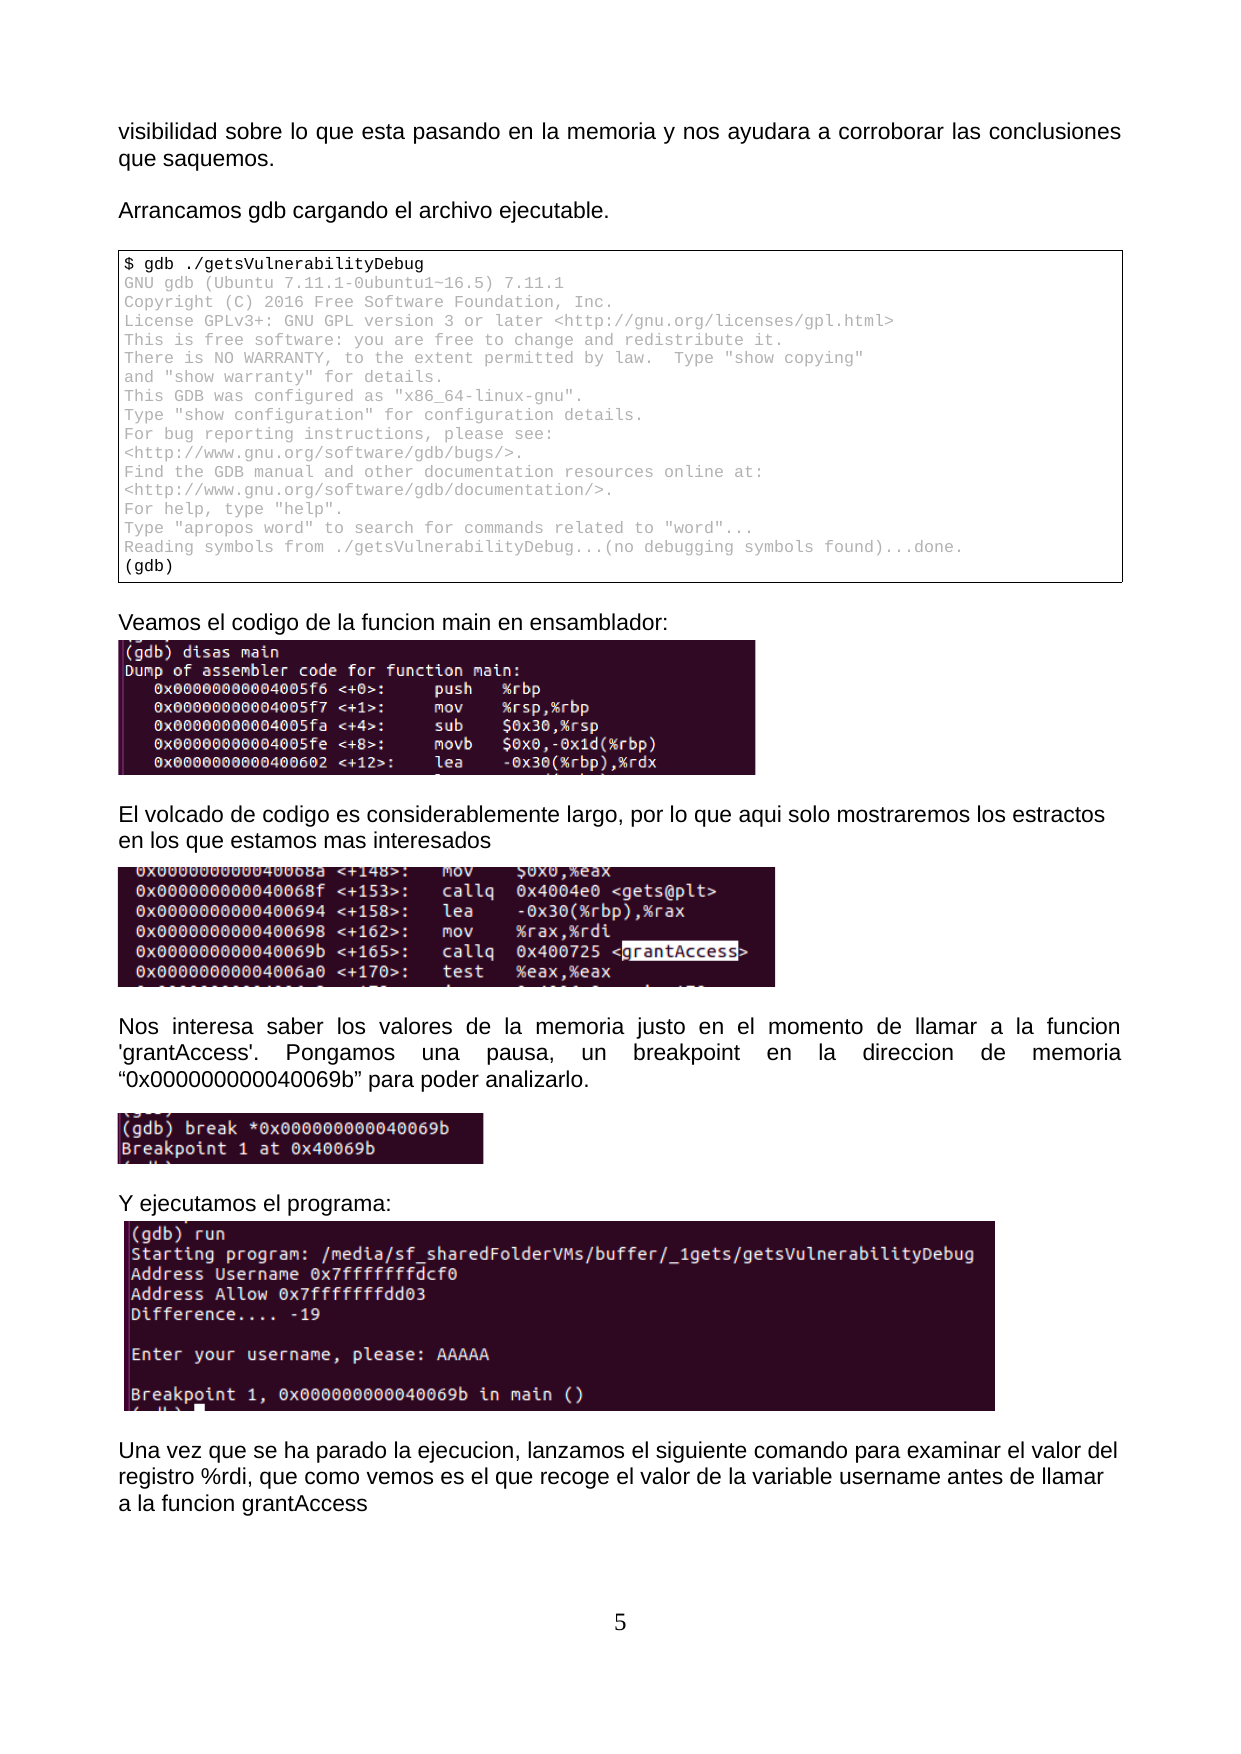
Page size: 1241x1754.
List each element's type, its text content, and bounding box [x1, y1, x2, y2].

picture [117, 867, 776, 987]
table_header $ gdb ./getsVulnerabilityDebug GNU gdb (Ubuntu 7.11.1-0ubuntu1~16.5) 7.11.1 Copyright (C) 2016 Free Software Foundation, Inc. License GPLv3+: GNU GPL version 3 or later <http://gnu.org/licenses/gpl.html> This is free software: you are free to change and redistribute it. There is NO WARRANTY, to the extent permitted by law. Type "show copying" and "show warranty" for details. This GDB was configured as "x86_64-linux-gnu". Type "show configuration" for configuration details. For bug reporting instructions, please see: <http://www.gnu.org/software/gdb/bugs/>. Find the GDB manual and other documentation resources online at: <http://www.gnu.org/software/gdb/documentation/>. For help, type "help". Type "apropos word" to search for commands related to "word"... Reading symbols from ./getsVulnerabilityDebug...(no debugging symbols found)...done. (gdb) [119, 251, 1122, 582]
picture [117, 1113, 484, 1164]
text visibilidad sobre lo que esta pasando en la memoria y nos ayudara a corroborar las conclusiones que saquemos. [118, 118, 1122, 171]
text El volcado de codigo es considerablemente largo, por lo que aqui solo mostraremos los estractos en los que estamos mas interesados [118, 801, 1122, 853]
text Y ejecutamos el programa: [118, 1190, 1122, 1217]
picture [124, 1221, 995, 1411]
text Arrancamos gdb cargando el archivo ejecutable. [118, 197, 1122, 223]
text Veamos el codigo de la funcion main en ensamblador: [118, 608, 1122, 635]
text Una vez que se ha parado la ejecucion, lanzamos el siguiente comando para examinar el valor del registro %rdi, que como vemos es el que recoge el valor de la variable username antes de llamar a la funcion grantAccess [118, 1437, 1122, 1516]
text Nos interesa saber los valores de la memoria justo en el momento de llamar a la funcion 'grantAccess'. Pongamos una pausa, un breakpoint en la direccion de memoria “0x000000000040069b” para poder analizarlo. [118, 1013, 1122, 1092]
picture [118, 640, 756, 775]
